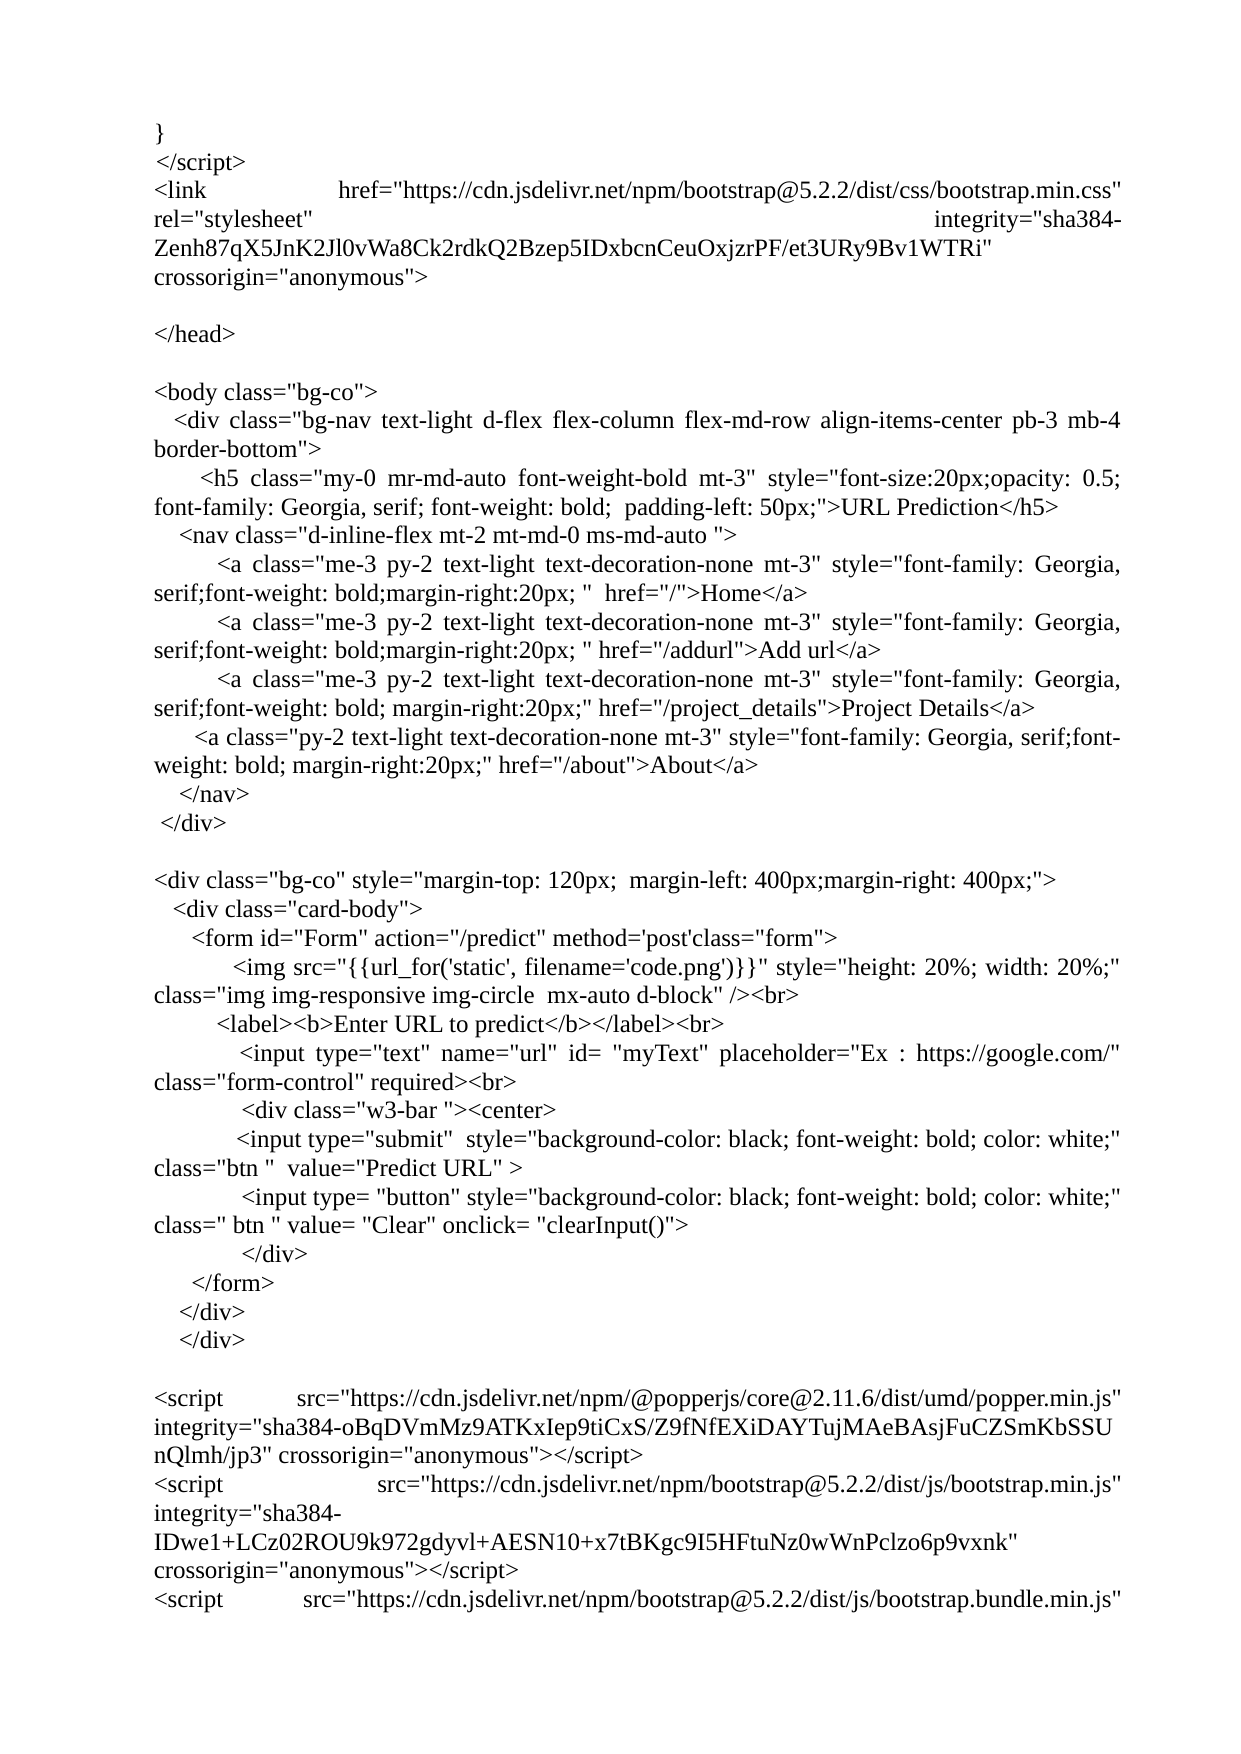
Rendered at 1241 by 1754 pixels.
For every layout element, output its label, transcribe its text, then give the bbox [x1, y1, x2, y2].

text <div class="w3-bar "><center> [153, 1096, 1122, 1124]
text </div> [153, 1297, 1122, 1326]
text <script src="https://cdn.jsdelivr.net/npm/bootstrap@5.2.2/dist/js/bootstrap.min.js" integrity="sha384-IDwe1+LCz02ROU9k972gdyvl+AESN10+x7tBKgc9I5HFtuNz0wWnPclzo6p9vxnk" crossorigin="anonymous"></script> [153, 1469, 1122, 1584]
text <input type="submit" style="background-color: black; font-weight: bold; color: white;" class="btn " value="Predict URL" > [153, 1124, 1122, 1182]
text <input type="text" name="url" id= "myText" placeholder="Ex : https://google.com/" class="form-control" required><br> [153, 1038, 1122, 1096]
text <script src="https://cdn.jsdelivr.net/npm/bootstrap@5.2.2/dist/js/bootstrap.bundle.min.js" [153, 1584, 1122, 1613]
text </head> [153, 319, 1122, 348]
text </div> [153, 808, 1122, 837]
text </div> [153, 1326, 1122, 1354]
text <link href="https://cdn.jsdelivr.net/npm/bootstrap@5.2.2/dist/css/bootstrap.min.css" rel="stylesheet" integrity="sha384-Zenh87qX5JnK2Jl0vWa8Ck2rdkQ2Bzep5IDxbcnCeuOxjzrPF/et3URy9Bv1WTRi" crossorigin="anonymous"> [153, 176, 1122, 291]
text </script> [118, 147, 1122, 176]
text } [153, 118, 1122, 147]
text <div class="bg-co" style="margin-top: 120px; margin-left: 400px;margin-right: 400px;"> [153, 866, 1122, 894]
text <img src="{{url_for('static', filename='code.png')}}" style="height: 20%; width: 20%;" class="img img-responsive img-circle mx-auto d-block" /><br> [153, 952, 1122, 1009]
text <label><b>Enter URL to predict</b></label><br> [153, 1009, 1122, 1038]
text </nav> [153, 779, 1122, 808]
text </form> [153, 1268, 1122, 1297]
text <a class="me-3 py-2 text-light text-decoration-none mt-3" style="font-family: Georgia, serif;font-weight: bold;margin-right:20px; " href="/">Home</a> [153, 549, 1122, 607]
text <a class="py-2 text-light text-decoration-none mt-3" style="font-family: Georgia, serif;font-weight: bold; margin-right:20px;" href="/about">About</a> [153, 722, 1122, 779]
text <a class="me-3 py-2 text-light text-decoration-none mt-3" style="font-family: Georgia, serif;font-weight: bold;margin-right:20px; " href="/addurl">Add url</a> [153, 607, 1122, 664]
text </div> [153, 1239, 1122, 1268]
text <body class="bg-co"> [153, 377, 1122, 406]
text <script src="https://cdn.jsdelivr.net/npm/@popperjs/core@2.11.6/dist/umd/popper.min.js" integrity="sha384-oBqDVmMz9ATKxIep9tiCxS/Z9fNfEXiDAYTujMAeBAsjFuCZSmKbSSUnQlmh/jp3" crossorigin="anonymous"></script> [153, 1383, 1122, 1469]
text <h5 class="my-0 mr-md-auto font-weight-bold mt-3" style="font-size:20px;opacity: 0.5; font-family: Georgia, serif; font-weight: bold; padding-left: 50px;">URL Prediction</h5> [153, 463, 1122, 521]
text <input type= "button" style="background-color: black; font-weight: bold; color: white;" class=" btn " value= "Clear" onclick= "clearInput()"> [153, 1182, 1122, 1239]
text <div class="card-body"> [153, 894, 1122, 923]
text <nav class="d-inline-flex mt-2 mt-md-0 ms-md-auto "> [153, 521, 1122, 549]
text <a class="me-3 py-2 text-light text-decoration-none mt-3" style="font-family: Georgia, serif;font-weight: bold; margin-right:20px;" href="/project_details">Project Details</a> [153, 664, 1122, 722]
text <form id="Form" action="/predict" method='post'class="form"> [153, 923, 1122, 952]
text <div class="bg-nav text-light d-flex flex-column flex-md-row align-items-center pb-3 mb-4 border-bottom"> [153, 406, 1122, 463]
